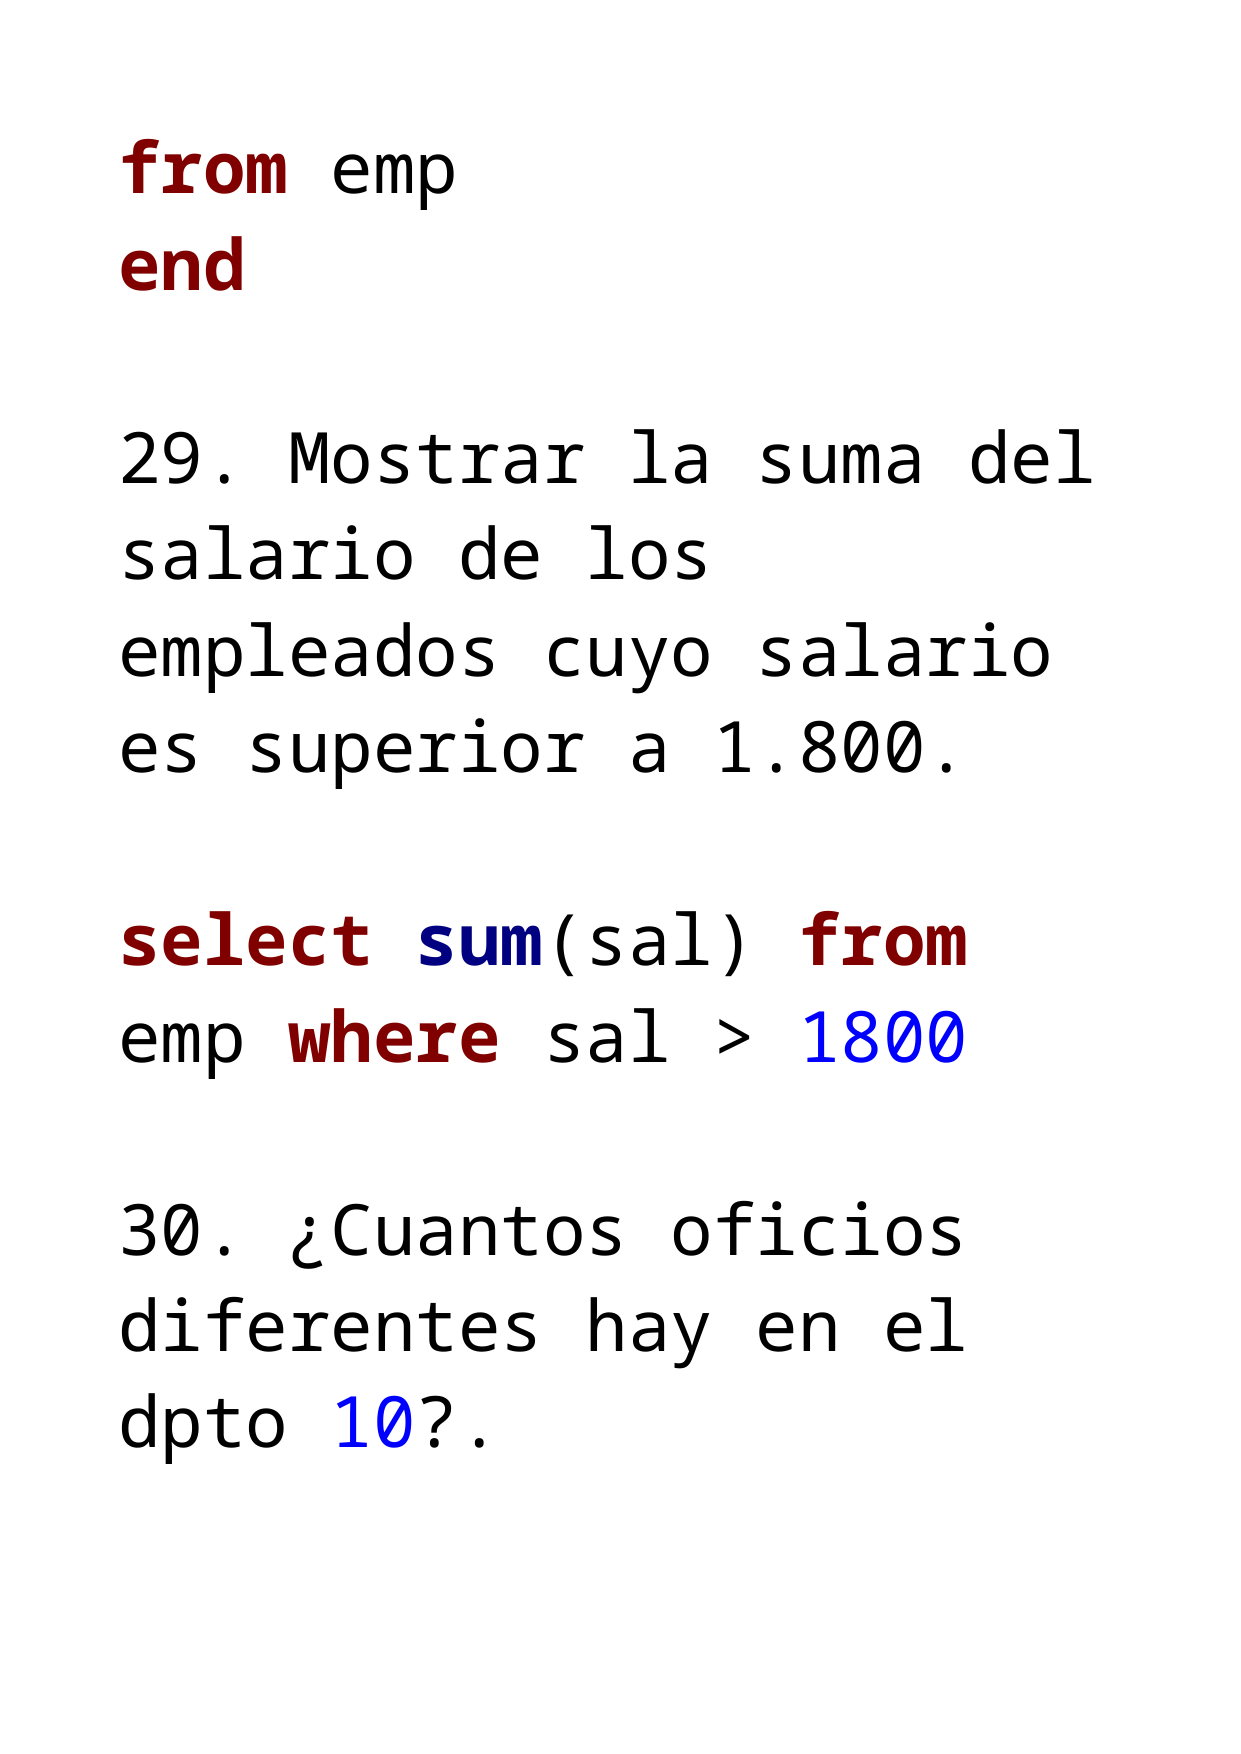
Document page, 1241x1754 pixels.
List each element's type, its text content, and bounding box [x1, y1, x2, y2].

text select sum(sal) from emp where sal > 1800 [118, 890, 1122, 1083]
text from emp [118, 118, 1122, 214]
text 30. ¿Cuantos oficios diferentes hay en el dpto 10?. [118, 1179, 1122, 1468]
text end [118, 214, 1122, 311]
text 29. Mostrar la suma del salario de los empleados cuyo salario es superior a 1.800. [118, 407, 1122, 793]
